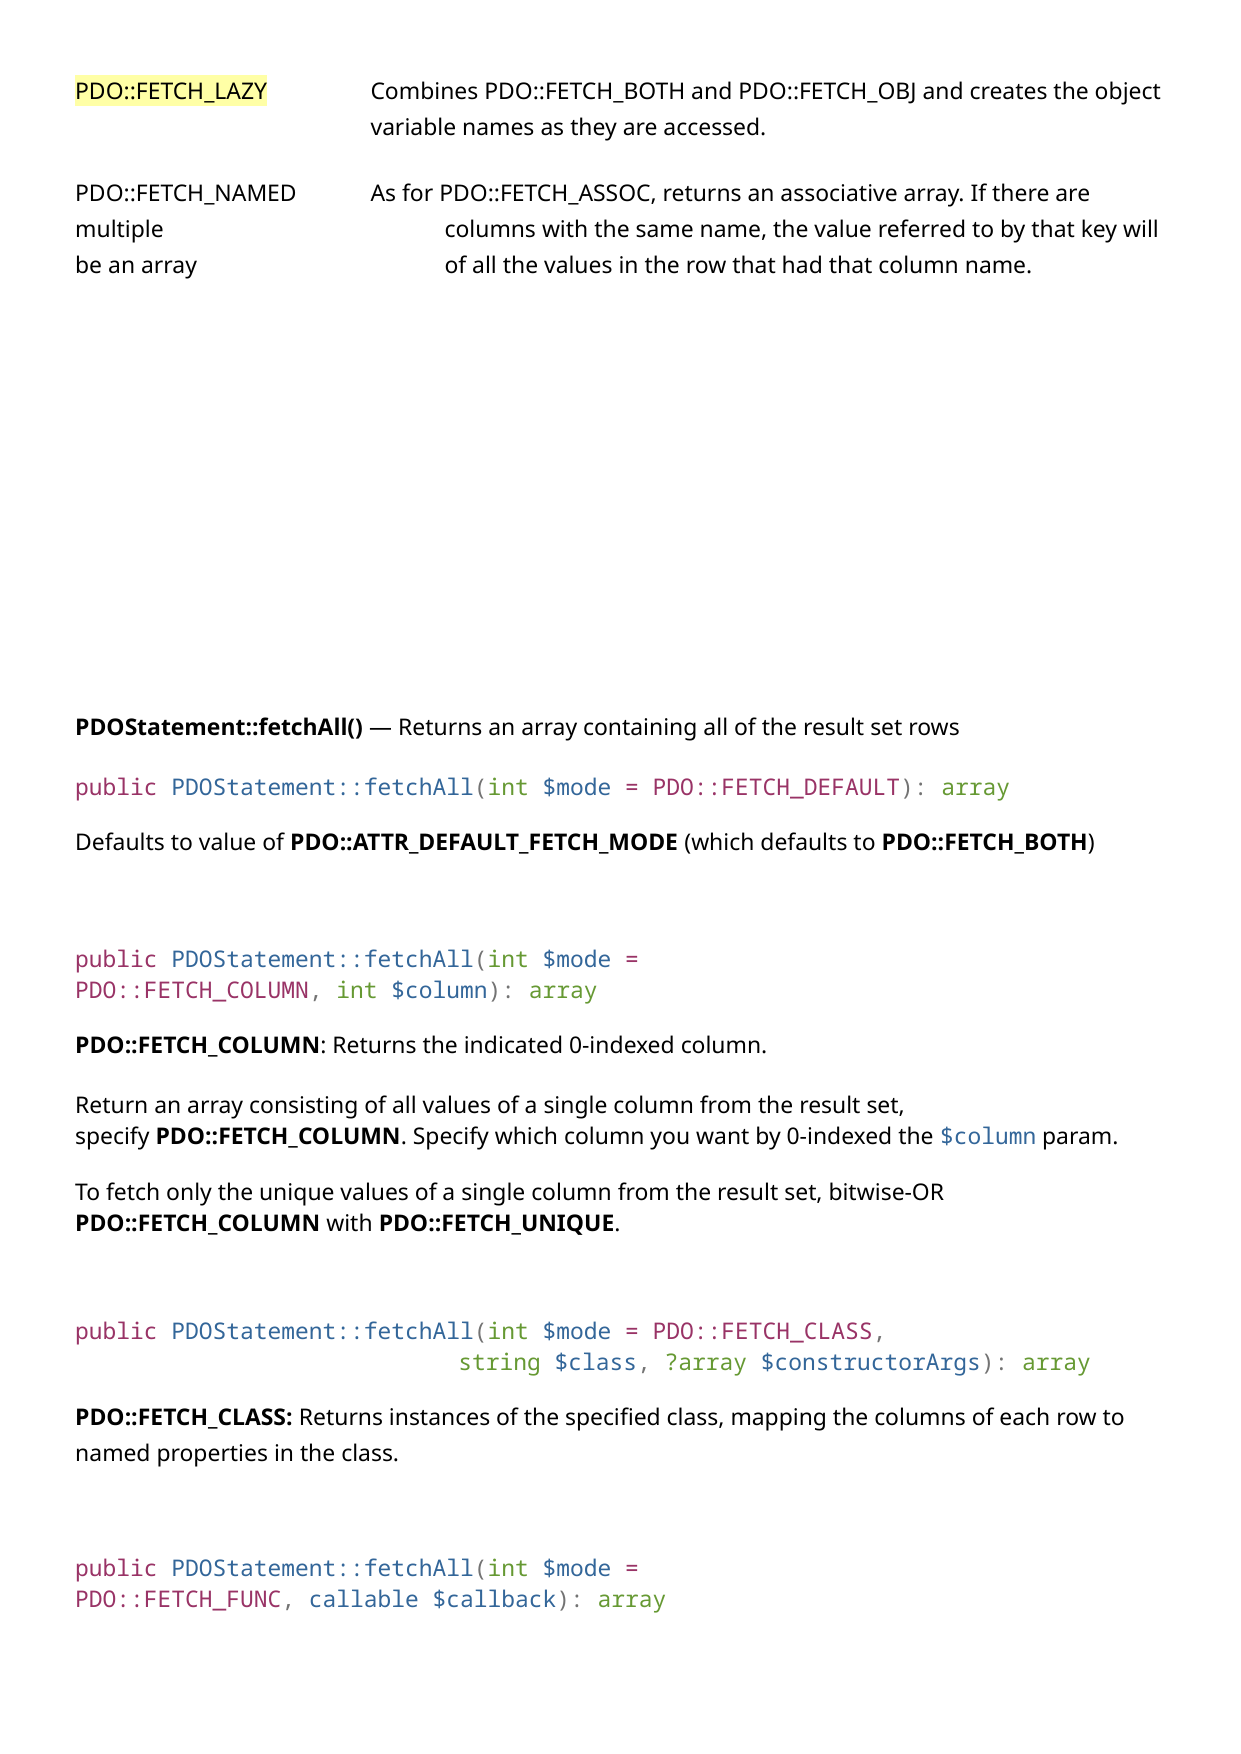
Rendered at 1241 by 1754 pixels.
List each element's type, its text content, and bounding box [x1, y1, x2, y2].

text Defaults to value of PDO::ATTR_DEFAULT_FETCH_MODE (which defaults to PDO::FETCH_BOTH) [75, 826, 1166, 857]
text PDO::FETCH_COLUMN: Returns the indicated 0-indexed column. [75, 1029, 1166, 1060]
text string $class, ?array $constructorArgs): array [75, 1346, 1166, 1377]
text public PDOStatement::fetchAll(int $mode = PDO::FETCH_FUNC, callable $callback): array [75, 1552, 1166, 1614]
text PDO::FETCH_CLASS: Returns instances of the specified class, mapping the columns of each row to named properties in the class. [75, 1401, 1166, 1468]
text To fetch only the unique values of a single column from the result set, bitwise-OR PDO::FETCH_COLUMN with PDO::FETCH_UNIQUE. [75, 1175, 1166, 1238]
text PDOStatement::fetchAll() — Returns an array containing all of the result set rows [75, 711, 1166, 742]
text public PDOStatement::fetchAll(int $mode = PDO::FETCH_COLUMN, int $column): array [75, 943, 1166, 1005]
text public PDOStatement::fetchAll(int $mode = PDO::FETCH_CLASS, [75, 1314, 1166, 1346]
text public PDOStatement::fetchAll(int $mode = PDO::FETCH_DEFAULT): array [75, 771, 1166, 802]
text Return an array consisting of all values of a single column from the result set, specify PDO::FETCH_COLUMN. Specify which column you want by 0-indexed the $column param. [75, 1089, 1166, 1151]
text PDO::FETCH_NAMED As for PDO::FETCH_ASSOC, returns an associative array. If there are multiple columns with the same name, the value referred to by that key will be an array of all the values in the row that had that column name. [75, 177, 1166, 280]
text PDO::FETCH_LAZY Combines PDO::FETCH_BOTH and PDO::FETCH_OBJ and creates the object variable names as they are accessed. [75, 75, 1166, 142]
